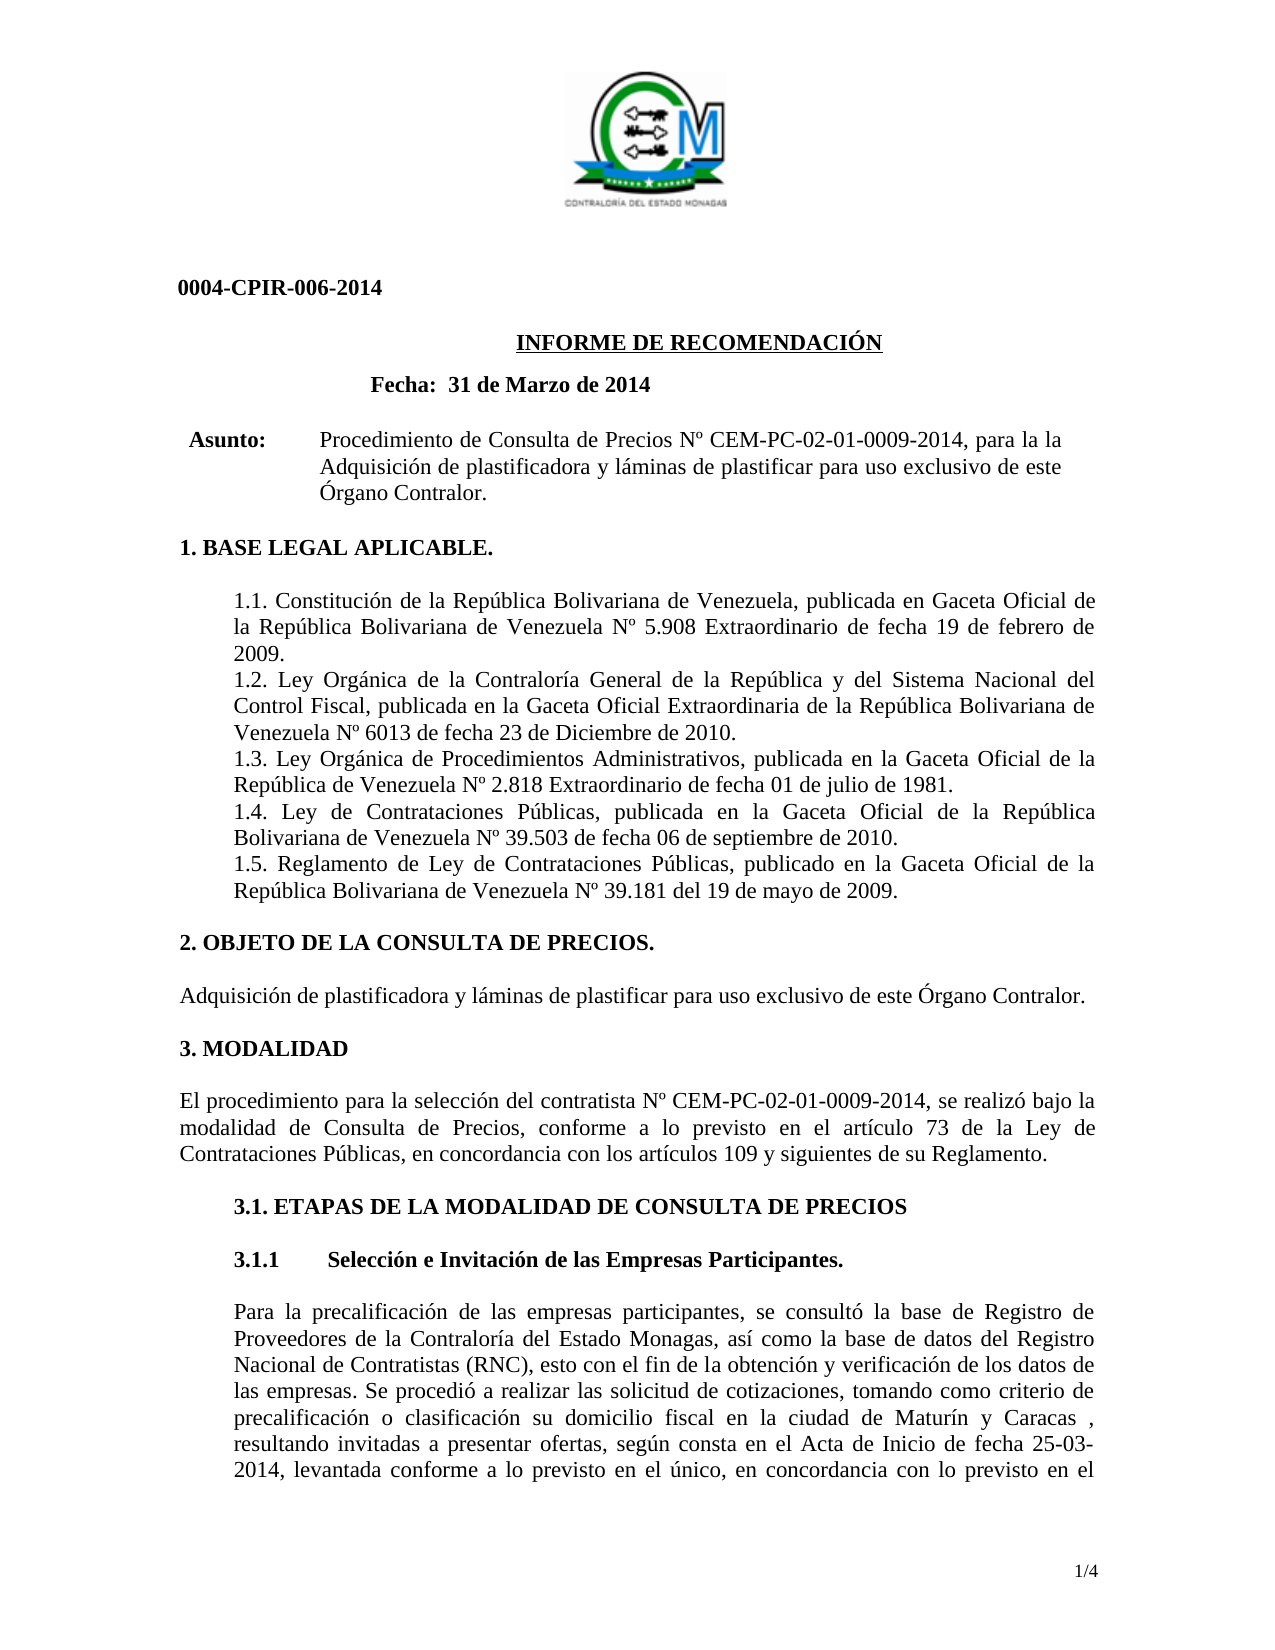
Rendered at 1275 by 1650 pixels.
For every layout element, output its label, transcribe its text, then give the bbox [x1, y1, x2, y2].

text 2. OBJETO DE LA CONSULTA DE PRECIOS. [179, 929, 1096, 956]
table_header Asunto: [177, 426, 308, 505]
text Para la precalificación de las empresas participantes, se consultó la base de Registro de Proveedores de la Contraloría del Estado Monagas, así como la base de datos del Registro Nacional de Contratistas (RNC), esto con el fin de la obtención y verificación de los datos de las empresas. Se procedió a realizar las solicitud de cotizaciones, tomando como criterio de precalificación o clasificación su domicilio fiscal en la ciudad de Maturín y Caracas , resultando invitadas a presentar ofertas, según consta en el Acta de Inicio de fecha 25-03-2014, levantada conforme a lo previsto en el único, en concordancia con lo previsto en el [233, 1298, 1094, 1483]
text 0004-CPIR-006-2014 [177, 274, 1098, 301]
text 1.4. Ley de Contrataciones Públicas, publicada en la Gaceta Oficial de la República Bolivariana de Venezuela Nº 39.503 de fecha 06 de septiembre de 2010. [233, 798, 1095, 850]
picture [562, 69, 730, 210]
text 1.1. Constitución de la República Bolivariana de Venezuela, publicada en Gaceta Oficial de la República Bolivariana de Venezuela Nº 5.908 Extraordinario de fecha 19 de febrero de 2009. [233, 587, 1095, 666]
table_header Procedimiento de Consulta de Precios Nº CEM-PC-02-01-0009-2014, para la la Adquisición de plastificadora y láminas de plastificar para uso exclusivo de este Órgano Contralor. [308, 426, 1074, 505]
text 3.1. ETAPAS DE LA MODALIDAD DE CONSULTA DE PRECIOS [233, 1193, 1096, 1219]
text 1.2. Ley Orgánica de la Contraloría General de la República y del Sistema Nacional del Control Fiscal, publicada en la Gaceta Oficial Extraordinaria de la República Bolivariana de Venezuela Nº 6013 de fecha 23 de Diciembre de 2010. [233, 666, 1095, 745]
text Adquisición de plastificadora y láminas de plastificar para uso exclusivo de este Órgano Contralor. [179, 982, 1098, 1008]
list Selección e Invitación de las Empresas Participantes. [233, 1246, 1096, 1272]
text 1.3. Ley Orgánica de Procedimientos Administrativos, publicada en la Gaceta Oficial de la República de Venezuela Nº 2.818 Extraordinario de fecha 01 de julio de 1981. [233, 745, 1095, 798]
text 1. BASE LEGAL APLICABLE. [179, 534, 1096, 561]
table_cell Fecha: 31 de Marzo de 2014 [359, 371, 1039, 398]
text 3. MODALIDAD [179, 1035, 1096, 1061]
text 1.5. Reglamento de Ley de Contrataciones Públicas, publicado en la Gaceta Oficial de la República Bolivariana de Venezuela Nº 39.181 del 19 de mayo de 2009. [233, 850, 1095, 903]
table_header INFORME DE RECOMENDACIÓN [359, 313, 1039, 371]
text El procedimiento para la selección del contratista Nº CEM-PC-02-01-0009-2014, se realizó bajo la modalidad de Consulta de Precios, conforme a lo previsto en el artículo 73 de la Ley de Contrataciones Públicas, en concordancia con los artículos 109 y siguientes de su Reglamento. [179, 1088, 1096, 1167]
